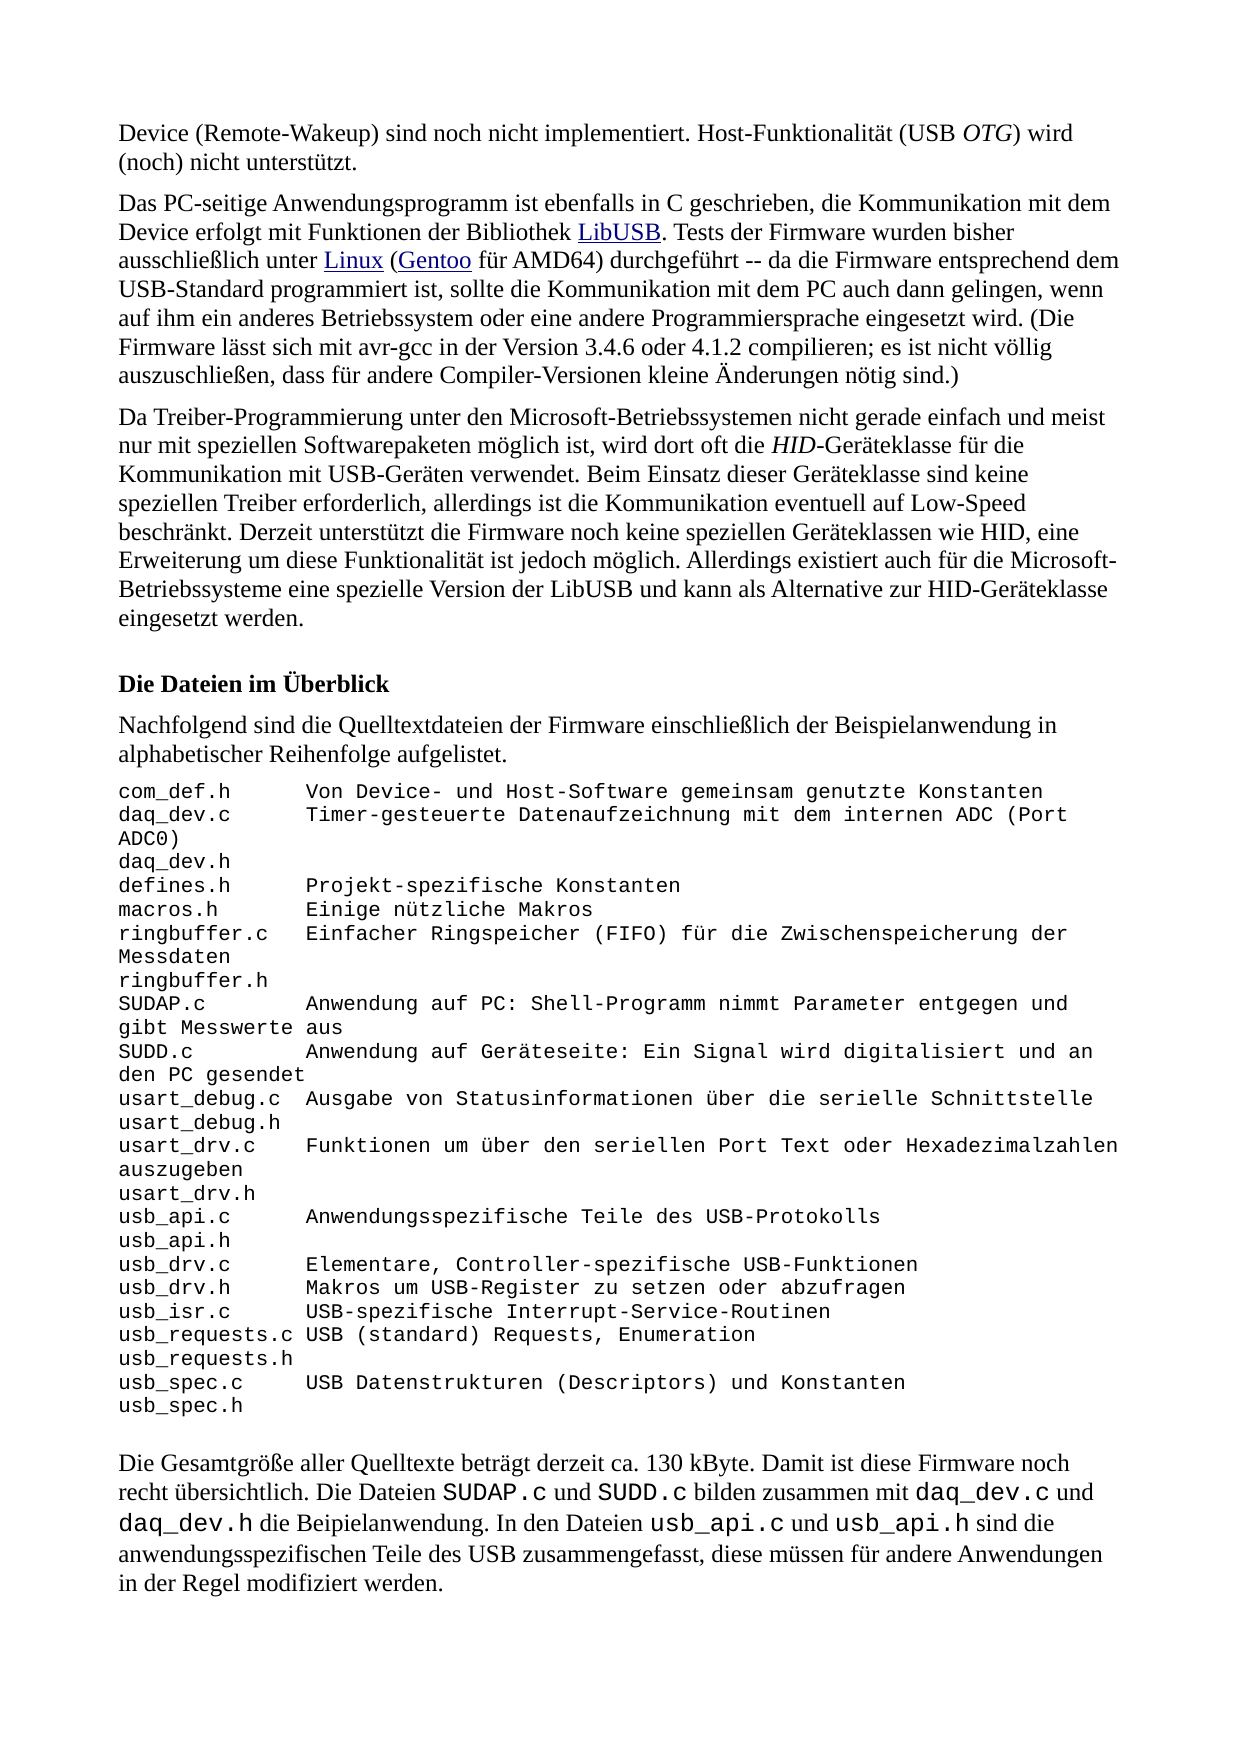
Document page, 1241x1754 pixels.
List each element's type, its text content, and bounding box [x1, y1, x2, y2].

text usb_spec.h [118, 1395, 1122, 1419]
text Die Gesamtgröße aller Quelltexte beträgt derzeit ca. 130 kByte. Damit ist diese Firmware noch recht übersichtlich. Die Dateien SUDAP.c und SUDD.c bilden zusammen mit daq_dev.c und daq_dev.h die Beipielanwendung. In den Dateien usb_api.c und usb_api.h sind die anwendungsspezifischen Teile des USB zusammengefasst, diese müssen für andere Anwendungen in der Regel modifiziert werden. [118, 1448, 1122, 1596]
text usb_spec.c USB Datenstrukturen (Descriptors) und Konstanten [118, 1372, 1122, 1395]
text com_def.h Von Device- und Host-Software gemeinsam genutzte Konstanten [118, 781, 1122, 804]
text usb_drv.h Makros um USB-Register zu setzen oder abzufragen [118, 1277, 1122, 1301]
text Nachfolgend sind die Quelltextdateien der Firmware einschließlich der Beispielanwendung in alphabetischer Reihenfolge aufgelistet. [118, 711, 1122, 768]
text ringbuffer.c Einfacher Ringspeicher (FIFO) für die Zwischenspeicherung der Messdaten [118, 922, 1122, 970]
text usb_api.c Anwendungsspezifische Teile des USB-Protokolls [118, 1206, 1122, 1230]
text Das PC-seitige Anwendungsprogramm ist ebenfalls in C geschrieben, die Kommunikation mit dem Device erfolgt mit Funktionen der Bibliothek LibUSB. Tests der Firmware wurden bisher ausschließlich unter Linux (Gentoo für AMD64) durchgeführt -- da die Firmware entsprechend dem USB-Standard programmiert ist, sollte die Kommunikation mit dem PC auch dann gelingen, wenn auf ihm ein anderes Betriebssystem oder eine andere Programmiersprache eingesetzt wird. (Die Firmware lässt sich mit avr-gcc in der Version 3.4.6 oder 4.1.2 compilieren; es ist nicht völlig auszuschließen, dass für andere Compiler-Versionen kleine Änderungen nötig sind.) [118, 188, 1122, 389]
text usb_drv.c Elementare, Controller-spezifische USB-Funktionen [118, 1253, 1122, 1277]
text usart_debug.c Ausgabe von Statusinformationen über die serielle Schnittstelle [118, 1088, 1122, 1112]
text usb_requests.h [118, 1348, 1122, 1372]
text usb_requests.c USB (standard) Requests, Enumeration [118, 1324, 1122, 1348]
text usart_drv.c Funktionen um über den seriellen Port Text oder Hexadezimalzahlen auszugeben [118, 1135, 1122, 1183]
text SUDD.c Anwendung auf Geräteseite: Ein Signal wird digitalisiert und an den PC gesendet [118, 1041, 1122, 1088]
text daq_dev.h [118, 852, 1122, 875]
text Da Treiber-Programmierung unter den Microsoft-Betriebssystemen nicht gerade einfach und meist nur mit speziellen Softwarepaketen möglich ist, wird dort oft die HID-Geräteklasse für die Kommunikation mit USB-Geräten verwendet. Beim Einsatz dieser Geräteklasse sind keine speziellen Treiber erforderlich, allerdings ist die Kommunikation eventuell auf Low-Speed beschränkt. Derzeit unterstützt die Firmware noch keine speziellen Geräteklassen wie HID, eine Erweiterung um diese Funktionalität ist jedoch möglich. Allerdings existiert auch für die Microsoft-Betriebssysteme eine spezielle Version der LibUSB und kann als Alternative zur HID-Geräteklasse eingesetzt werden. [118, 402, 1122, 632]
text defines.h Projekt-spezifische Konstanten [118, 875, 1122, 899]
subtitle Die Dateien im Überblick [118, 669, 1122, 698]
text macros.h Einige nützliche Makros [118, 899, 1122, 922]
text usb_api.h [118, 1230, 1122, 1253]
text daq_dev.c Timer-gesteuerte Datenaufzeichnung mit dem internen ADC (Port ADC0) [118, 804, 1122, 852]
text Device (Remote-Wakeup) sind noch nicht implementiert. Host-Funktionalität (USB OTG) wird (noch) nicht unterstützt. [118, 118, 1122, 176]
text usart_drv.h [118, 1183, 1122, 1206]
text SUDAP.c Anwendung auf PC: Shell-Programm nimmt Parameter entgegen und gibt Messwerte aus [118, 993, 1122, 1041]
text usart_debug.h [118, 1112, 1122, 1135]
text usb_isr.c USB-spezifische Interrupt-Service-Routinen [118, 1301, 1122, 1324]
text ringbuffer.h [118, 970, 1122, 993]
